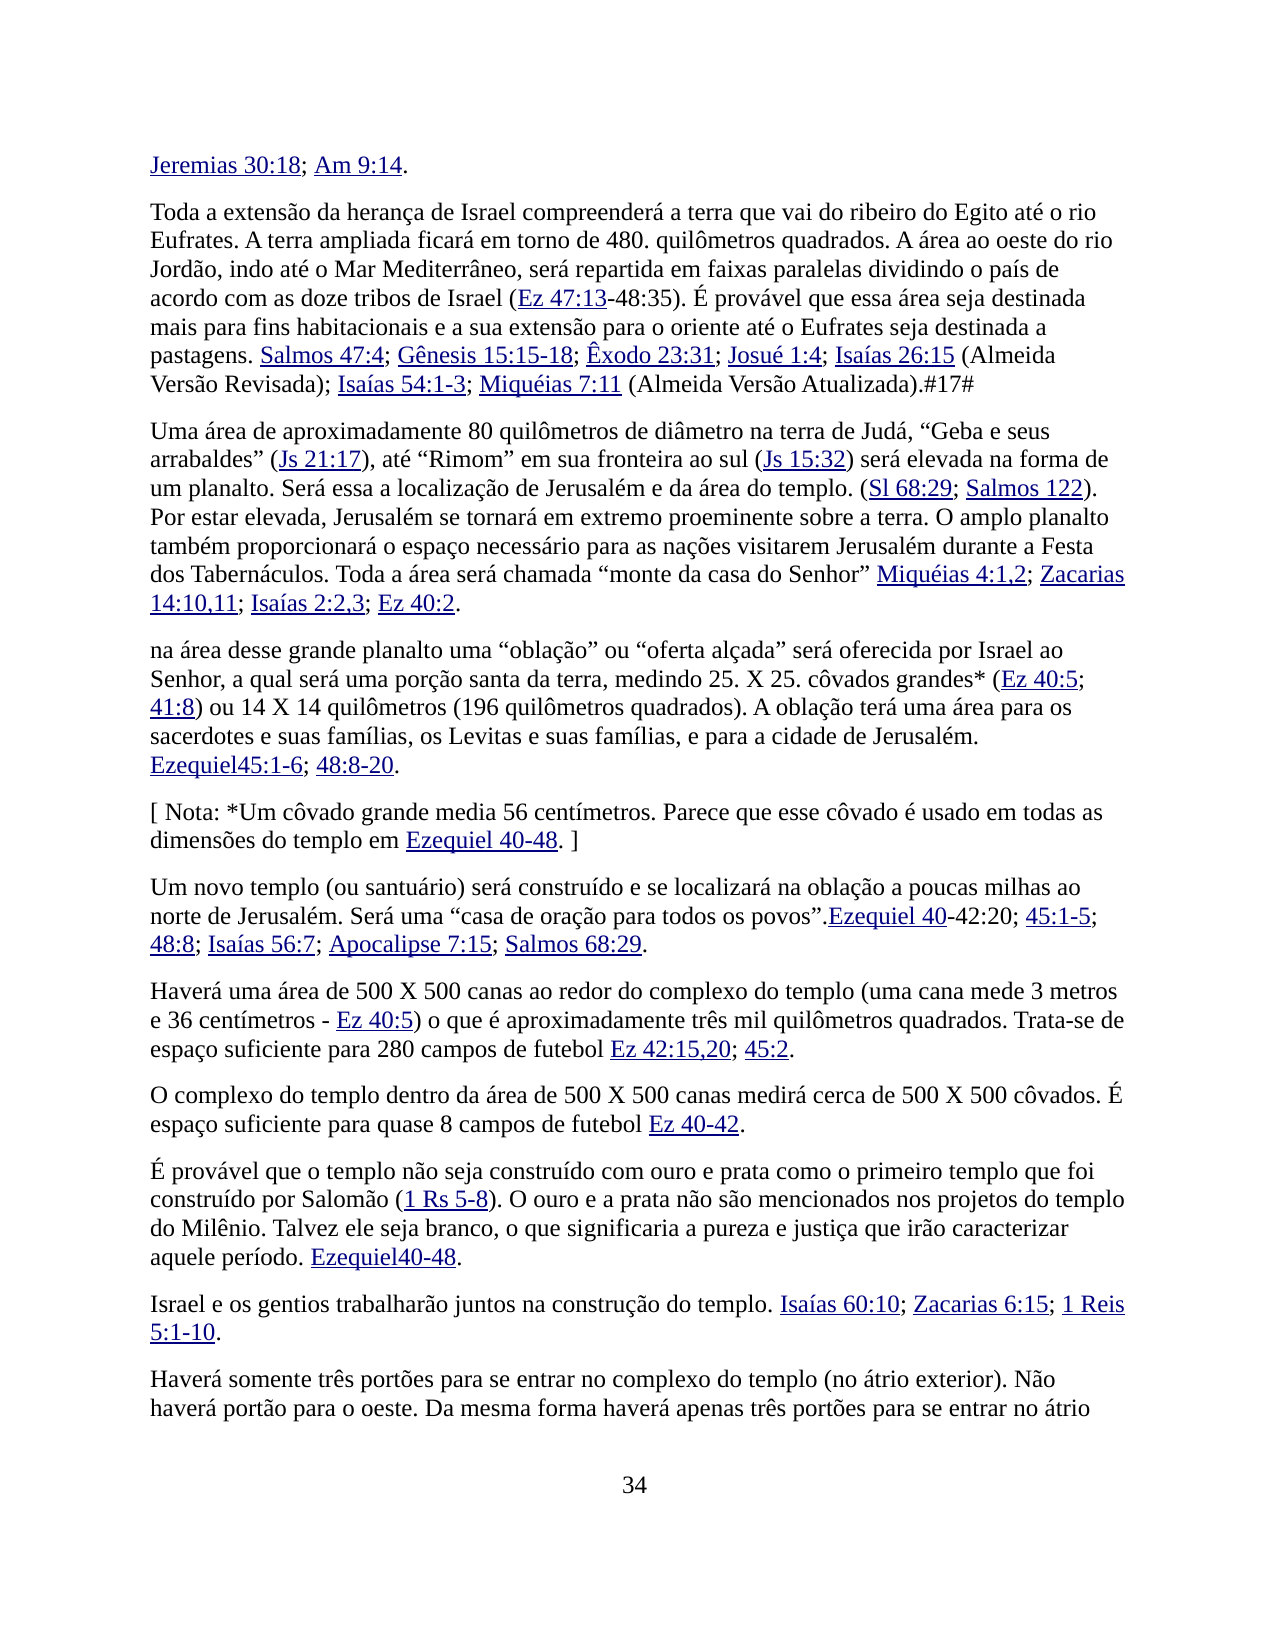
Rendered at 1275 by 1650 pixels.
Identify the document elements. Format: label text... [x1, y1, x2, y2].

text Jeremias 30:18; Am 9:14. [150, 150, 1125, 179]
text Haverá uma área de 500 X 500 canas ao redor do complexo do templo (uma cana mede 3 metros e 36 centímetros - Ez 40:5) o que é aproximadamente três mil quilômetros quadrados. Trata-se de espaço suficiente para 280 campos de futebol Ez 42:15,20; 45:2. [150, 976, 1125, 1062]
text Haverá somente três portões para se entrar no complexo do templo (no átrio exterior). Não haverá portão para o oeste. Da mesma forma haverá apenas três portões para se entrar no átrio [150, 1364, 1125, 1422]
text Israel e os gentios trabalharão juntos na construção do templo. Isaías 60:10; Zacarias 6:15; 1 Reis 5:1-10. [150, 1289, 1125, 1346]
text É provável que o templo não seja construído com ouro e prata como o primeiro templo que foi construído por Salomão (1 Rs 5-8). O ouro e a prata não são mencionados nos projetos do templo do Milênio. Talvez ele seja branco, o que significaria a pureza e justiça que irão caracterizar aquele período. Ezequiel40-48. [150, 1156, 1125, 1271]
text Uma área de aproximadamente 80 quilômetros de diâmetro na terra de Judá, “Geba e seus arrabaldes” (Js 21:17), até “Rimom” em sua fronteira ao sul (Js 15:32) será elevada na forma de um planalto. Será essa a localização de Jerusalém e da área do templo. (Sl 68:29; Salmos 122). Por estar elevada, Jerusalém se tornará em extremo proeminente sobre a terra. O amplo planalto também proporcionará o espaço necessário para as nações visitarem Jerusalém durante a Festa dos Tabernáculos. Toda a área será chamada “monte da casa do Senhor” Miquéias 4:1,2; Zacarias 14:10,11; Isaías 2:2,3; Ez 40:2. [150, 416, 1125, 617]
text Um novo templo (ou santuário) será construído e se localizará na oblação a poucas milhas ao norte de Jerusalém. Será uma “casa de oração para todos os povos”.Ezequiel 40-42:20; 45:1-5; 48:8; Isaías 56:7; Apocalipse 7:15; Salmos 68:29. [150, 872, 1125, 958]
text Toda a extensão da herança de Israel compreenderá a terra que vai do ribeiro do Egito até o rio Eufrates. A terra ampliada ficará em torno de 480. quilômetros quadrados. A área ao oeste do rio Jordão, indo até o Mar Mediterrâneo, será repartida em faixas paralelas dividindo o país de acordo com as doze tribos de Israel (Ez 47:13-48:35). É provável que essa área seja destinada mais para fins habitacionais e a sua extensão para o oriente até o Eufrates seja destinada a pastagens. Salmos 47:4; Gênesis 15:15-18; Êxodo 23:31; Josué 1:4; Isaías 26:15 (Almeida Versão Revisada); Isaías 54:1-3; Miquéias 7:11 (Almeida Versão Atualizada).#17# [150, 197, 1125, 398]
text na área desse grande planalto uma “oblação” ou “oferta alçada” será oferecida por Israel ao Senhor, a qual será uma porção santa da terra, medindo 25. X 25. côvados grandes* (Ez 40:5; 41:8) ou 14 X 14 quilômetros (196 quilômetros quadrados). A oblação terá uma área para os sacerdotes e suas famílias, os Levitas e suas famílias, e para a cidade de Jerusalém. Ezequiel45:1-6; 48:8-20. [150, 635, 1125, 779]
text O complexo do templo dentro da área de 500 X 500 canas medirá cerca de 500 X 500 côvados. É espaço suficiente para quase 8 campos de futebol Ez 40-42. [150, 1080, 1125, 1138]
text [ Nota: *Um côvado grande media 56 centímetros. Parece que esse côvado é usado em todas as dimensões do templo em Ezequiel 40-48. ] [150, 797, 1125, 854]
